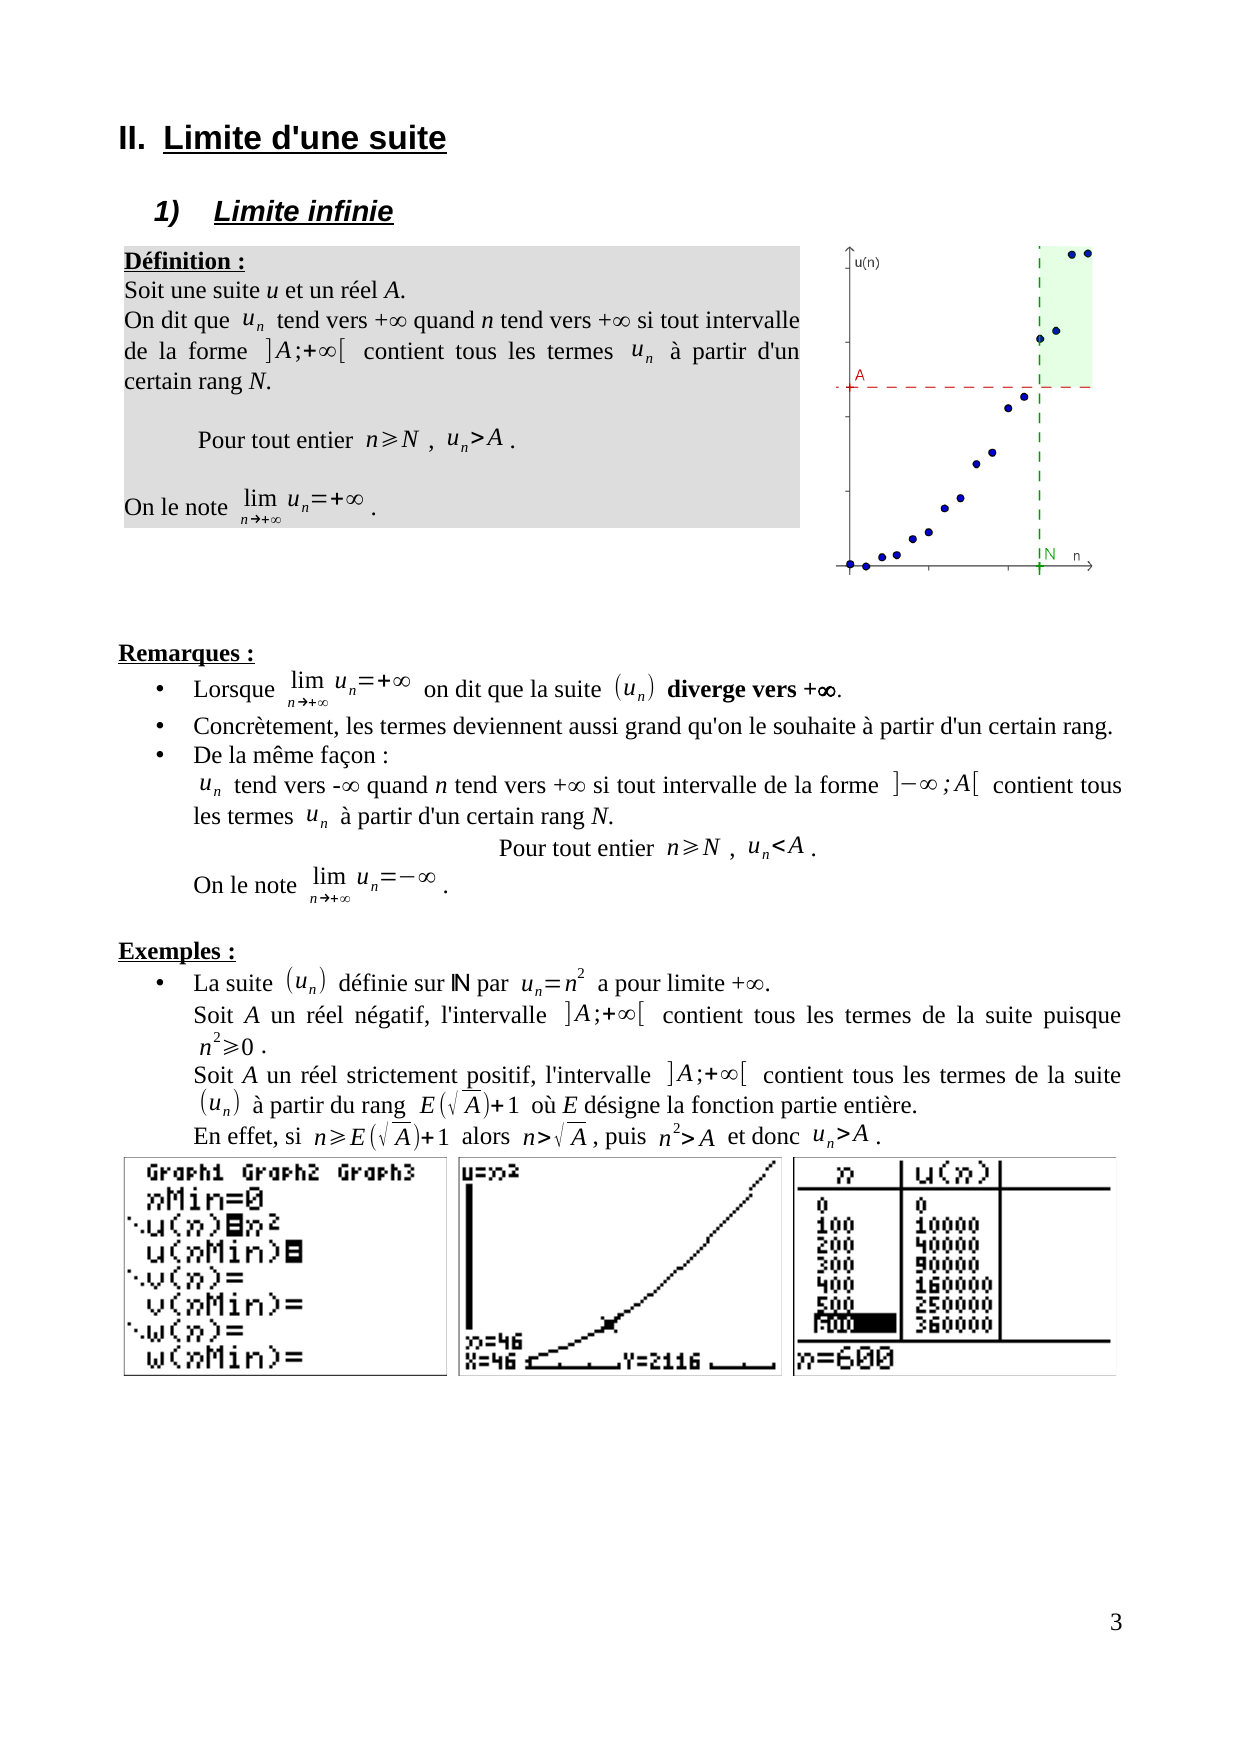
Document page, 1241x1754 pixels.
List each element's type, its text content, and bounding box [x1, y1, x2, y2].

table_header [453, 1151, 787, 1410]
text Remarques : [118, 638, 1122, 667]
list tend vers -∞ quand n tend vers +∞ si tout intervalle de la forme contient tous les termes à partir d'un certain rang N. [156, 768, 1122, 831]
list Concrètement, les termes deviennent aussi grand qu'on le souhaite à partir d'un certain rang. [156, 711, 1122, 740]
text Exemples : [118, 936, 1122, 965]
list De la même façon : [156, 740, 1122, 768]
table_header [788, 1151, 1122, 1410]
list On le note . [156, 863, 1122, 907]
table_header Définition : Soit une suite u et un réel A. On dit que tend vers +∞ quand n tend vers +∞ si tout intervalle de la forme contient tous les termes à partir d'un certain rang N. Pour tout entier , . On le note . [118, 240, 806, 609]
list Lorsque on dit que la suite diverge vers +∞. [156, 667, 1122, 711]
table_header [118, 1151, 453, 1410]
list Pour tout entier , . [156, 831, 1122, 863]
list La suite définie sur ℕ par a pour limite +∞. [156, 965, 1122, 1000]
subtitle Limite infinie [153, 194, 1122, 228]
list Soit A un réel négatif, l'intervalle contient tous les termes de la suite puisque . [156, 1000, 1122, 1060]
list En effet, si alors , puis et donc . [156, 1120, 1122, 1151]
table_header [806, 240, 1123, 609]
subtitle Limite d'une suite [118, 118, 1122, 157]
list Soit A un réel strictement positif, l'intervalle contient tous les termes de la suite à partir du rang où E désigne la fonction partie entière. [156, 1060, 1122, 1120]
